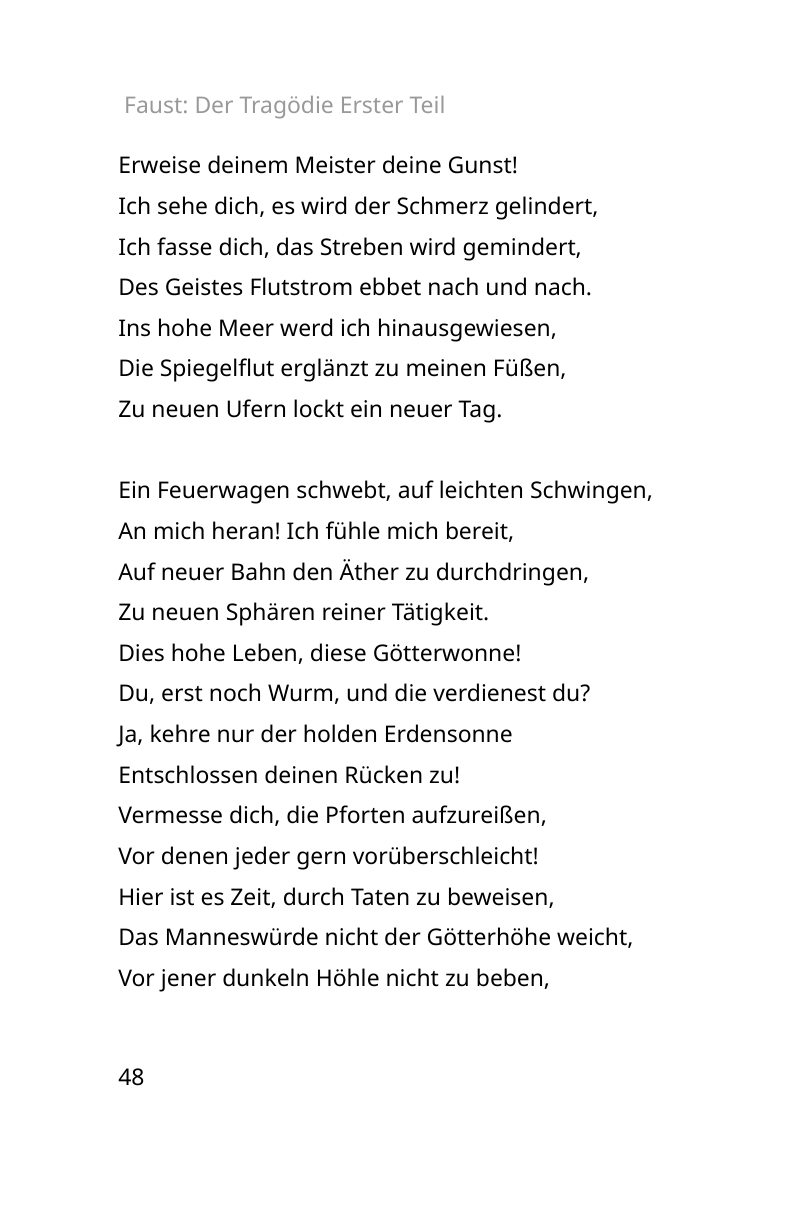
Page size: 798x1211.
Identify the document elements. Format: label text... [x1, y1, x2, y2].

text Ein Feuerwagen schwebt, auf leichten Schwingen, An mich heran! Ich fühle mich bereit, Auf neuer Bahn den Äther zu durchdringen, Zu neuen Sphären reiner Tätigkeit. Dies hohe Leben, diese Götterwonne! Du, erst noch Wurm, und die verdienest du? Ja, kehre nur der holden Erdensonne Entschlossen deinen Rücken zu! Vermesse dich, die Pforten aufzureißen, Vor denen jeder gern vorüberschleicht! Hier ist es Zeit, durch Taten zu beweisen, Das Manneswürde nicht der Götterhöhe weicht, Vor jener dunkeln Höhle nicht zu beben, [118, 451, 679, 993]
text Erweise deinem Meister deine Gunst! Ich sehe dich, es wird der Schmerz gelindert, Ich fasse dich, das Streben wird gemindert, Des Geistes Flutstrom ebbet nach und nach. Ins hohe Meer werd ich hinausgewiesen, Die Spiegelflut erglänzt zu meinen Füßen, Zu neuen Ufern lockt ein neuer Tag. [118, 149, 679, 424]
